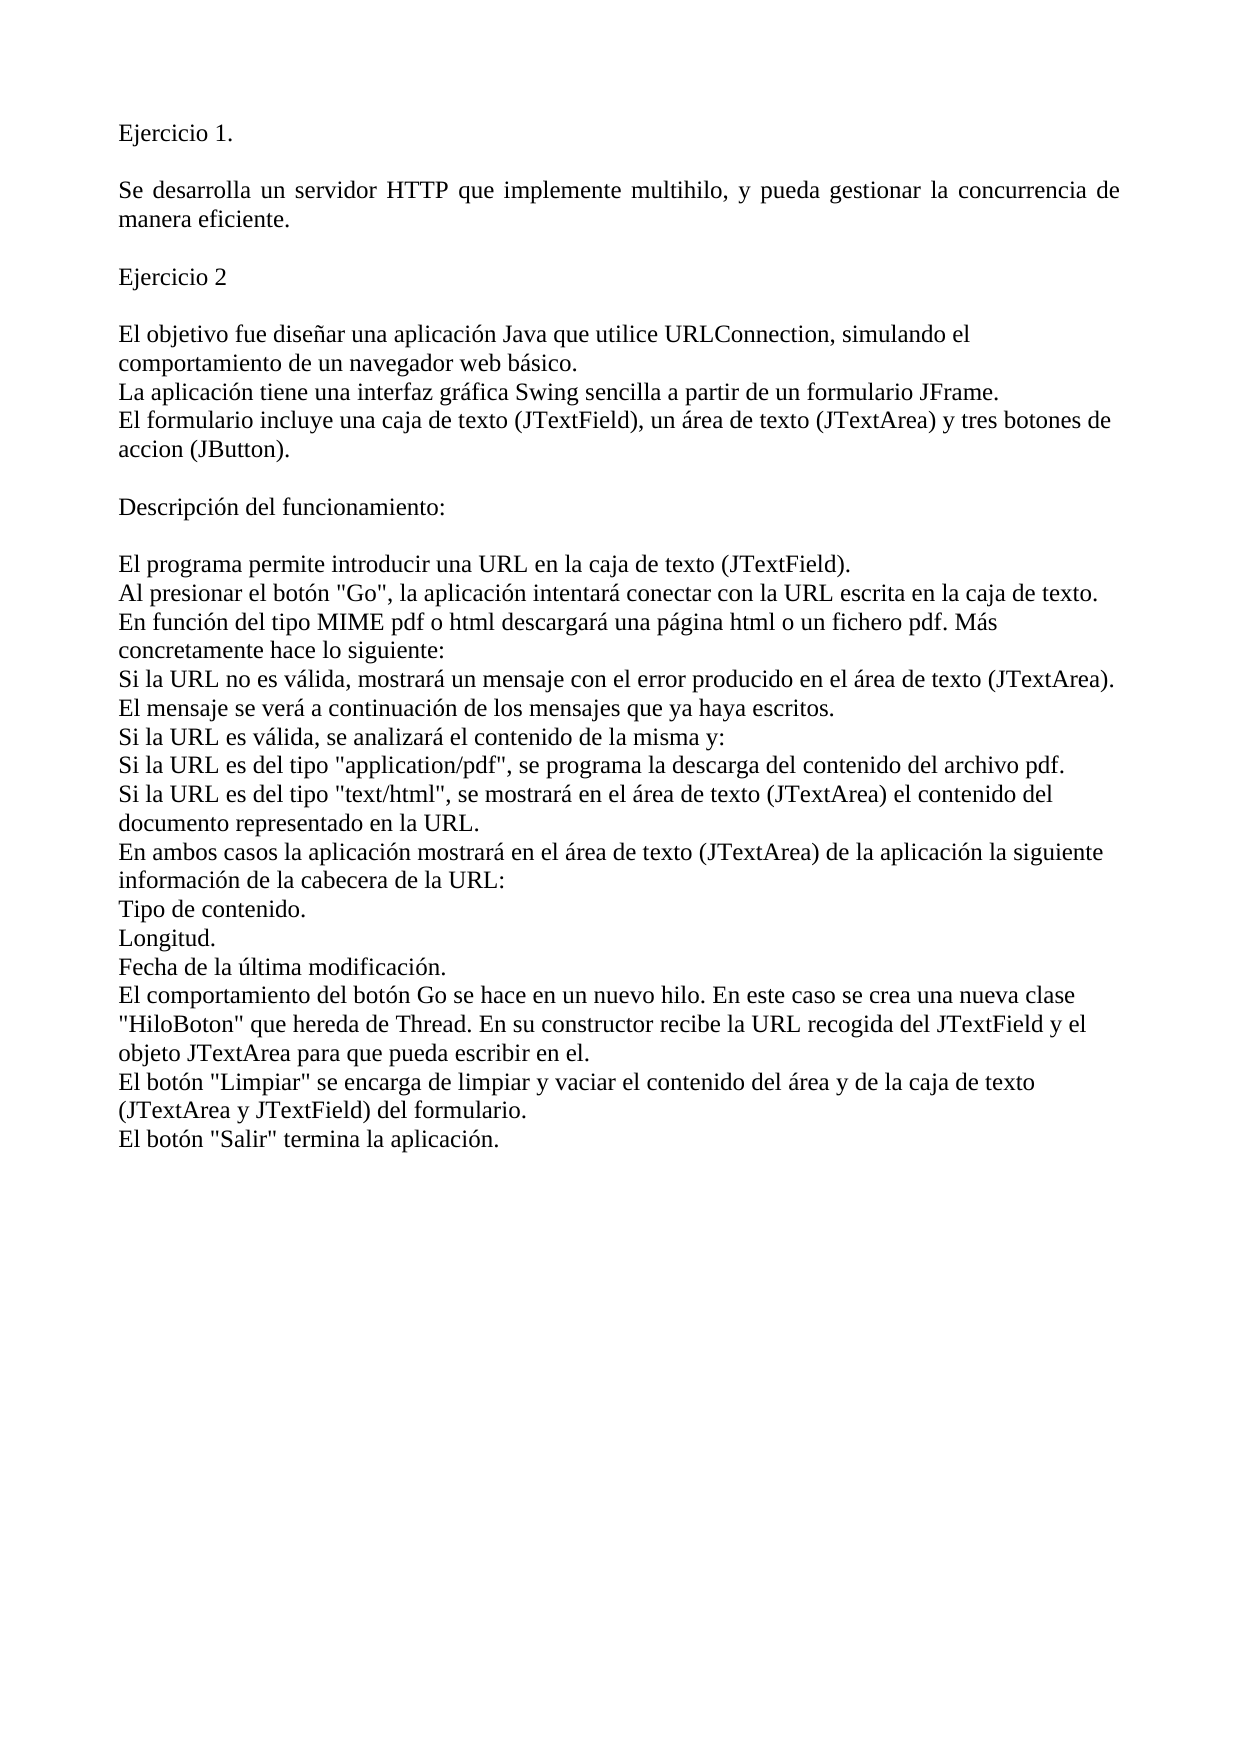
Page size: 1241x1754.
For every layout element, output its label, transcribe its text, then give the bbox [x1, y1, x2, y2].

text Ejercicio 2 El objetivo fue diseñar una aplicación Java que utilice URLConnection, simulando el comportamiento de un navegador web básico. La aplicación tiene una interfaz gráfica Swing sencilla a partir de un formulario JFrame. El formulario incluye una caja de texto (JTextField), un área de texto (JTextArea) y tres botones de accion (JButton). Descripción del funcionamiento: El programa permite introducir una URL en la caja de texto (JTextField). Al presionar el botón "Go", la aplicación intentará conectar con la URL escrita en la caja de texto. En función del tipo MIME pdf o html descargará una página html o un fichero pdf. Más concretamente hace lo siguiente: Si la URL no es válida, mostrará un mensaje con el error producido en el área de texto (JTextArea). El mensaje se verá a continuación de los mensajes que ya haya escritos. Si la URL es válida, se analizará el contenido de la misma y: Si la URL es del tipo "application/pdf", se programa la descarga del contenido del archivo pdf. Si la URL es del tipo "text/html", se mostrará en el área de texto (JTextArea) el contenido del documento representado en la URL. En ambos casos la aplicación mostrará en el área de texto (JTextArea) de la aplicación la siguiente información de la cabecera de la URL: Tipo de contenido. Longitud. Fecha de la última modificación. El comportamiento del botón Go se hace en un nuevo hilo. En este caso se crea una nueva clase "HiloBoton" que hereda de Thread. En su constructor recibe la URL recogida del JTextField y el objeto JTextArea para que pueda escribir en el. El botón "Limpiar" se encarga de limpiar y vaciar el contenido del área y de la caja de texto (JTextArea y JTextField) del formulario. El botón "Salir" termina la aplicación. [118, 262, 1122, 1153]
text Ejercicio 1. [118, 118, 1122, 147]
text Se desarrolla un servidor HTTP que implemente multihilo, y pueda gestionar la concurrencia de manera eficiente. [118, 176, 1122, 233]
